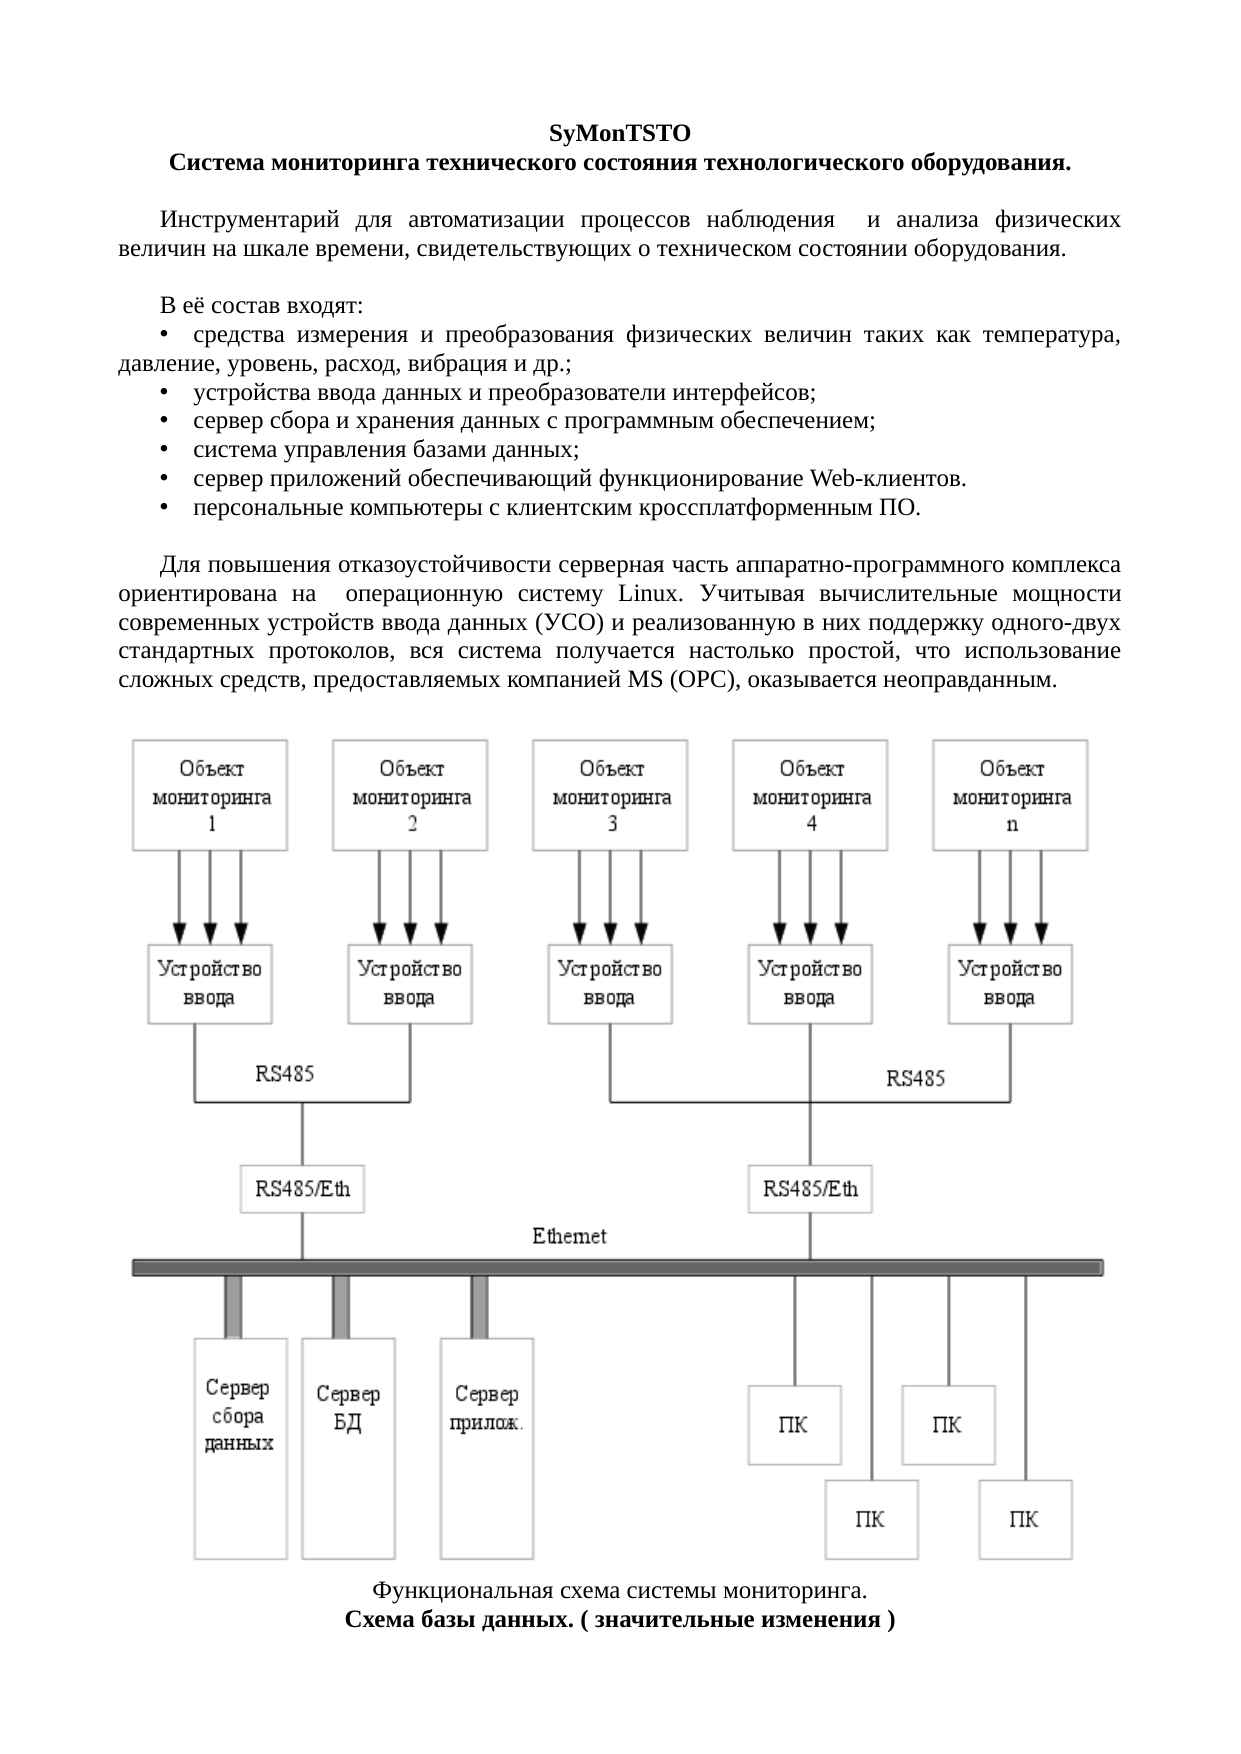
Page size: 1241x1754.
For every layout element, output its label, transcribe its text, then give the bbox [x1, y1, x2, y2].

text Для повышения отказоустойчивости серверная часть аппаратно-программного комплекса ориентирована на операционную систему Linux. Учитывая вычислительные мощности современных устройств ввода данных (УСО) и реализованную в них поддержку одного-двух стандартных протоколов, вся система получается настолько простой, что использование сложных средств, предоставляемых компанией MS (OPC), оказывается неоправданным. [118, 549, 1122, 693]
list средства измерения и преобразования физических величин таких как температура, давление, уровень, расход, вибрация и др.; [118, 319, 1122, 377]
list сервер приложений обеспечивающий функционирование Web-клиентов. [118, 463, 1122, 492]
text Функциональная схема системы мониторинга. [118, 1576, 1122, 1604]
list сервер сбора и хранения данных с программным обеспечением; [118, 406, 1122, 434]
list система управления базами данных; [118, 434, 1122, 463]
text Система мониторинга технического состояния технологического оборудования. [118, 147, 1122, 176]
picture [118, 721, 1123, 1576]
text Схема базы данных. ( значительные изменения ) [118, 1604, 1122, 1633]
text Инструментарий для автоматизации процессов наблюдения и анализа физических величин на шкале времени, свидетельствующих о техническом состоянии оборудования. [118, 204, 1122, 262]
list персональные компьютеры с клиентским кроссплатформенным ПО. [118, 492, 1122, 521]
list устройства ввода данных и преобразователи интерфейсов; [118, 377, 1122, 406]
text В её состав входят: [118, 291, 1122, 319]
text SyMonTSTO [118, 118, 1122, 147]
